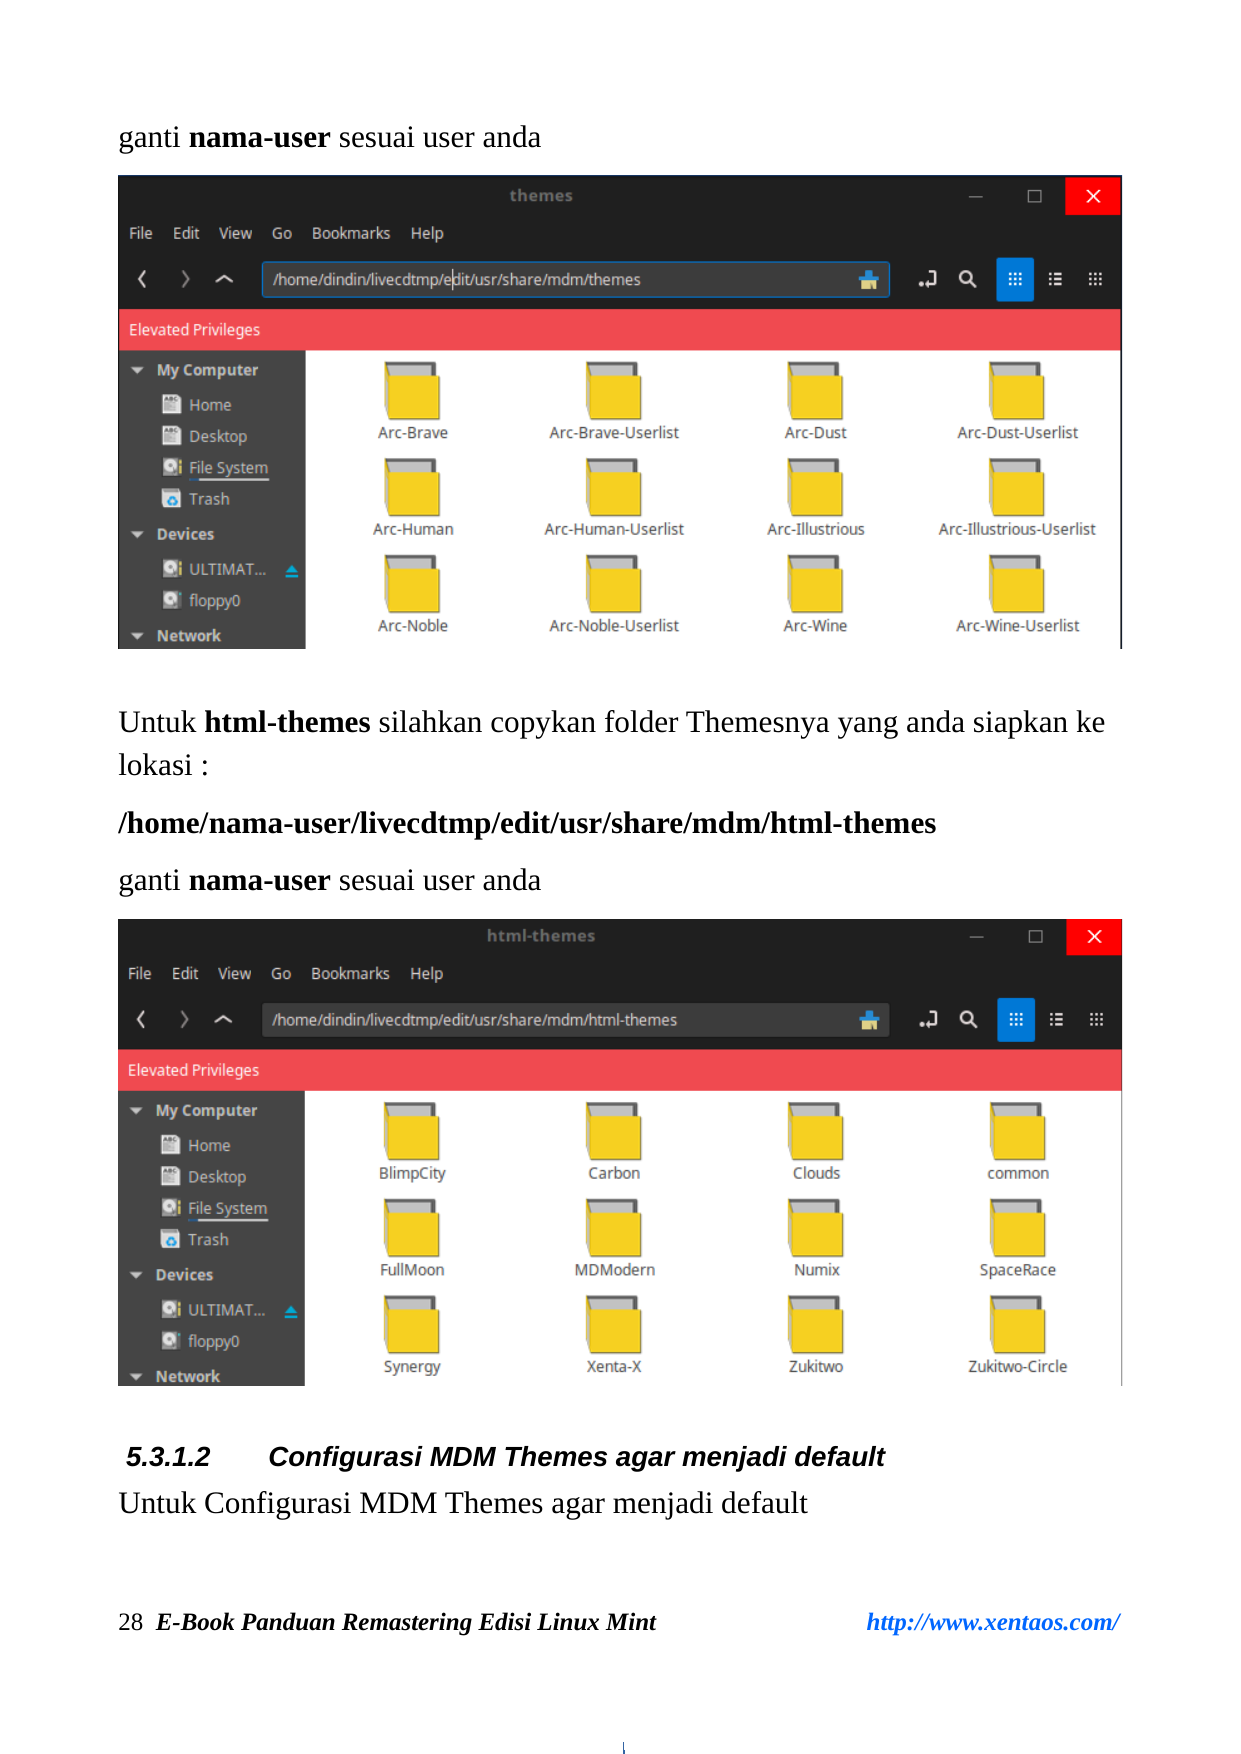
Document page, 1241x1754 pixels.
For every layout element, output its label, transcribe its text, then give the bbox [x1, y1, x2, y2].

picture [118, 175, 1123, 649]
subtitle Configurasi MDM Themes agar menjadi default [118, 1440, 1122, 1472]
text ganti nama-user sesuai user anda [118, 118, 1122, 154]
picture [118, 919, 1123, 1386]
text ganti nama-user sesuai user anda [118, 862, 1122, 898]
text Untuk html-themes silahkan copykan folder Themesnya yang anda siapkan ke lokasi : [118, 703, 1122, 782]
text /home/nama-user/livecdtmp/edit/usr/share/mdm/html-themes [118, 804, 1122, 840]
text Untuk Configurasi MDM Themes agar menjadi default [118, 1485, 1122, 1521]
